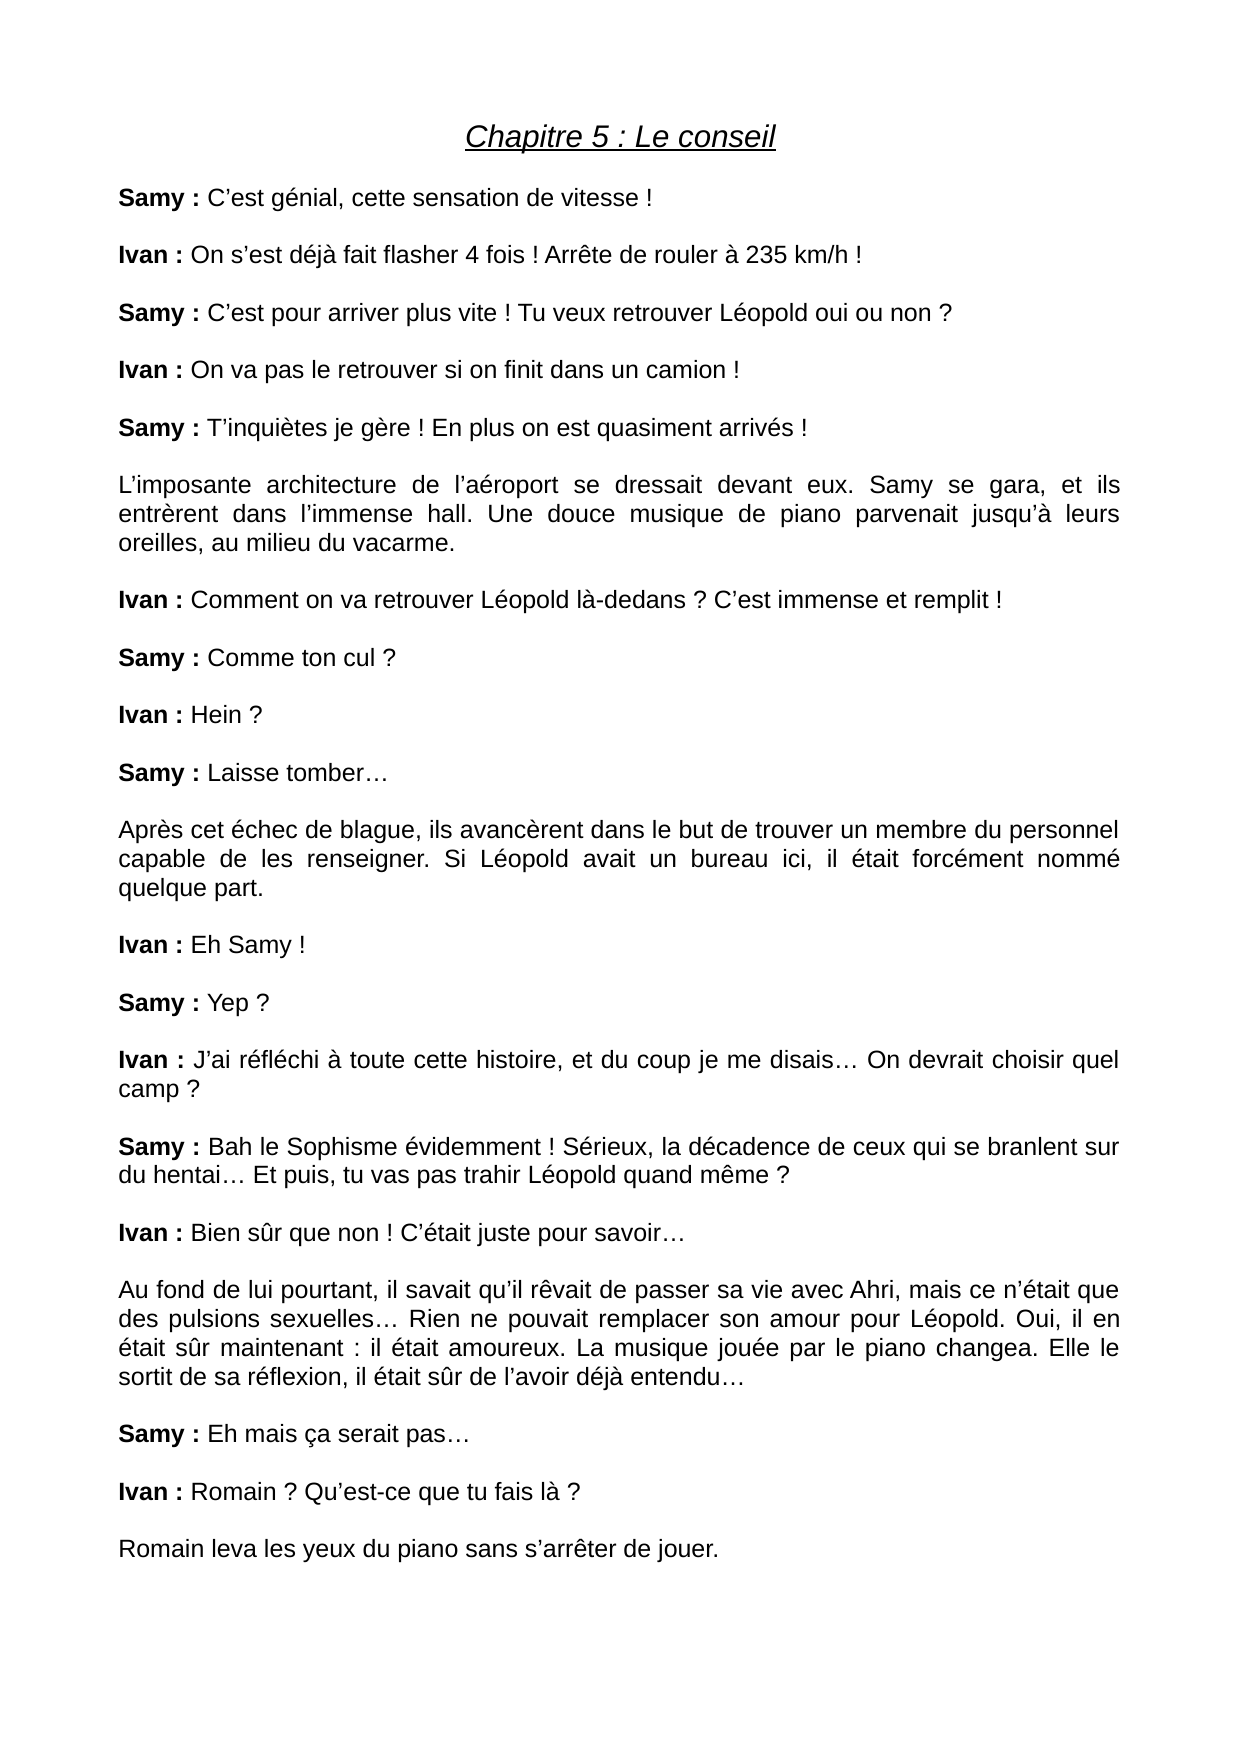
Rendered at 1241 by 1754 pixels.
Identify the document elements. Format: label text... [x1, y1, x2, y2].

text Ivan : J’ai réfléchi à toute cette histoire, et du coup je me disais… On devrait choisir quel camp ? [118, 1045, 1122, 1103]
text Romain leva les yeux du piano sans s’arrêter de jouer. [118, 1534, 1122, 1563]
text Ivan : Eh Samy ! [118, 930, 1122, 959]
text Samy : Yep ? [118, 988, 1122, 1017]
text Ivan : Romain ? Qu’est-ce que tu fais là ? [118, 1477, 1122, 1505]
text Samy : C’est génial, cette sensation de vitesse ! [118, 183, 1122, 212]
text Chapitre 5 : Le conseil [118, 118, 1122, 154]
text Samy : C’est pour arriver plus vite ! Tu veux retrouver Léopold oui ou non ? [118, 298, 1122, 327]
text L’imposante architecture de l’aéroport se dressait devant eux. Samy se gara, et ils entrèrent dans l’immense hall. Une douce musique de piano parvenait jusqu’à leurs oreilles, au milieu du vacarme. [118, 470, 1122, 557]
text Ivan : Hein ? [118, 700, 1122, 729]
text Après cet échec de blague, ils avancèrent dans le but de trouver un membre du personnel capable de les renseigner. Si Léopold avait un bureau ici, il était forcément nommé quelque part. [118, 815, 1122, 902]
text Ivan : Comment on va retrouver Léopold là-dedans ? C’est immense et remplit ! [118, 585, 1122, 614]
text Ivan : On s’est déjà fait flasher 4 fois ! Arrête de rouler à 235 km/h ! [118, 240, 1122, 269]
text Samy : T’inquiètes je gère ! En plus on est quasiment arrivés ! [118, 413, 1122, 442]
text Ivan : Bien sûr que non ! C’était juste pour savoir… [118, 1218, 1122, 1247]
text Ivan : On va pas le retrouver si on finit dans un camion ! [118, 355, 1122, 384]
text Au fond de lui pourtant, il savait qu’il rêvait de passer sa vie avec Ahri, mais ce n’était que des pulsions sexuelles… Rien ne pouvait remplacer son amour pour Léopold. Oui, il en était sûr maintenant : il était amoureux. La musique jouée par le piano changea. Elle le sortit de sa réflexion, il était sûr de l’avoir déjà entendu… [118, 1275, 1122, 1390]
text Samy : Laisse tomber… [118, 758, 1122, 787]
text Samy : Comme ton cul ? [118, 643, 1122, 672]
text Samy : Bah le Sophisme évidemment ! Sérieux, la décadence de ceux qui se branlent sur du hentai… Et puis, tu vas pas trahir Léopold quand même ? [118, 1132, 1122, 1189]
text Samy : Eh mais ça serait pas… [118, 1419, 1122, 1448]
